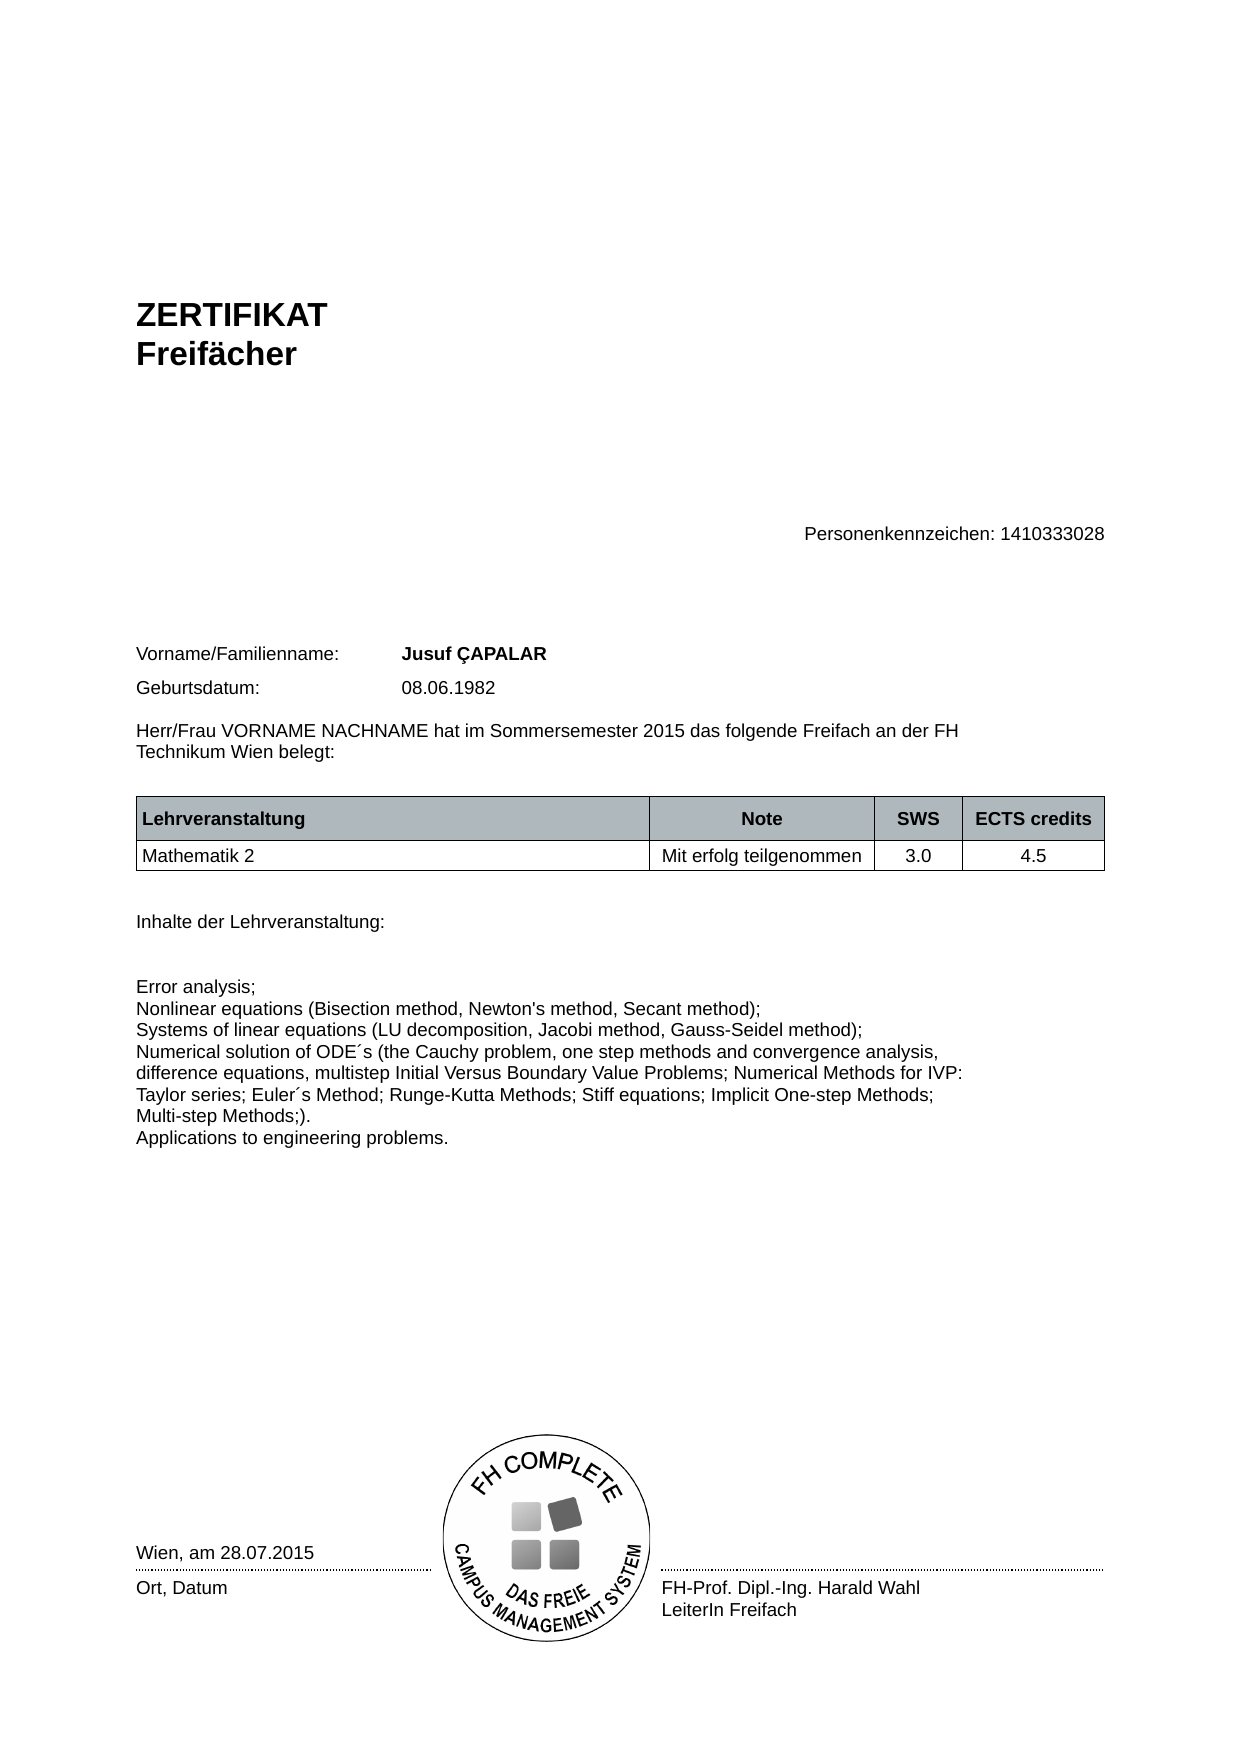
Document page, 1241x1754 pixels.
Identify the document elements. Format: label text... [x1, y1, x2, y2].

text Freifächer [136, 334, 1104, 372]
text Herr/Frau VORNAME NACHNAME hat im Sommersemester 2015 das folgende Freifach an der FH [136, 719, 1104, 741]
text Inhalte der Lehrveranstaltung: [136, 911, 1104, 933]
text Technikum Wien belegt: [136, 741, 1104, 763]
table_header ECTS credits [963, 797, 1104, 840]
table_header Wien, am 28.07.2015 [136, 1536, 431, 1569]
table_header SWS [875, 797, 962, 840]
text Numerical solution of ODE´s (the Cauchy problem, one step methods and convergence analysis, [136, 1041, 1104, 1062]
table_cell 4.5 [963, 841, 1104, 870]
table_header [661, 1536, 1104, 1569]
text Multi-step Methods;). [136, 1105, 1104, 1127]
text Geburtsdatum: 08.06.1982 [136, 676, 1104, 698]
table_cell [651, 1569, 661, 1626]
text difference equations, multistep Initial Versus Boundary Value Problems; Numerical Methods for IVP: [136, 1062, 1104, 1084]
table_header [431, 1536, 442, 1569]
text Applications to engineering problems. [136, 1127, 1104, 1148]
text Systems of linear equations (LU decomposition, Jacobi method, Gauss-Seidel method); [136, 1019, 1104, 1041]
table_header Lehrveranstaltung [137, 797, 649, 840]
text ZERTIFIKAT [136, 295, 1104, 334]
table_cell FH-Prof. Dipl.-Ing. Harald Wahl LeiterIn Freifach [661, 1569, 1104, 1626]
table_header Note [650, 797, 874, 840]
table_cell Mathematik 2 [137, 841, 649, 870]
table_cell Mit erfolg teilgenommen [650, 841, 874, 870]
text Taylor series; Euler´s Method; Runge-Kutta Methods; Stiff equations; Implicit One-step Methods; [136, 1084, 1104, 1105]
table_header [651, 1536, 661, 1569]
text Vorname/Familienname: Jusuf ÇAPALAR [136, 643, 1104, 664]
table_cell 3.0 [875, 841, 962, 870]
text Error analysis; [136, 976, 1104, 997]
text Personenkennzeichen: 1410333028 [136, 523, 1104, 545]
picture [442, 1434, 651, 1642]
table_cell Ort, Datum [136, 1569, 431, 1626]
table_cell [431, 1569, 442, 1626]
text Nonlinear equations (Bisection method, Newton's method, Secant method); [136, 997, 1104, 1019]
